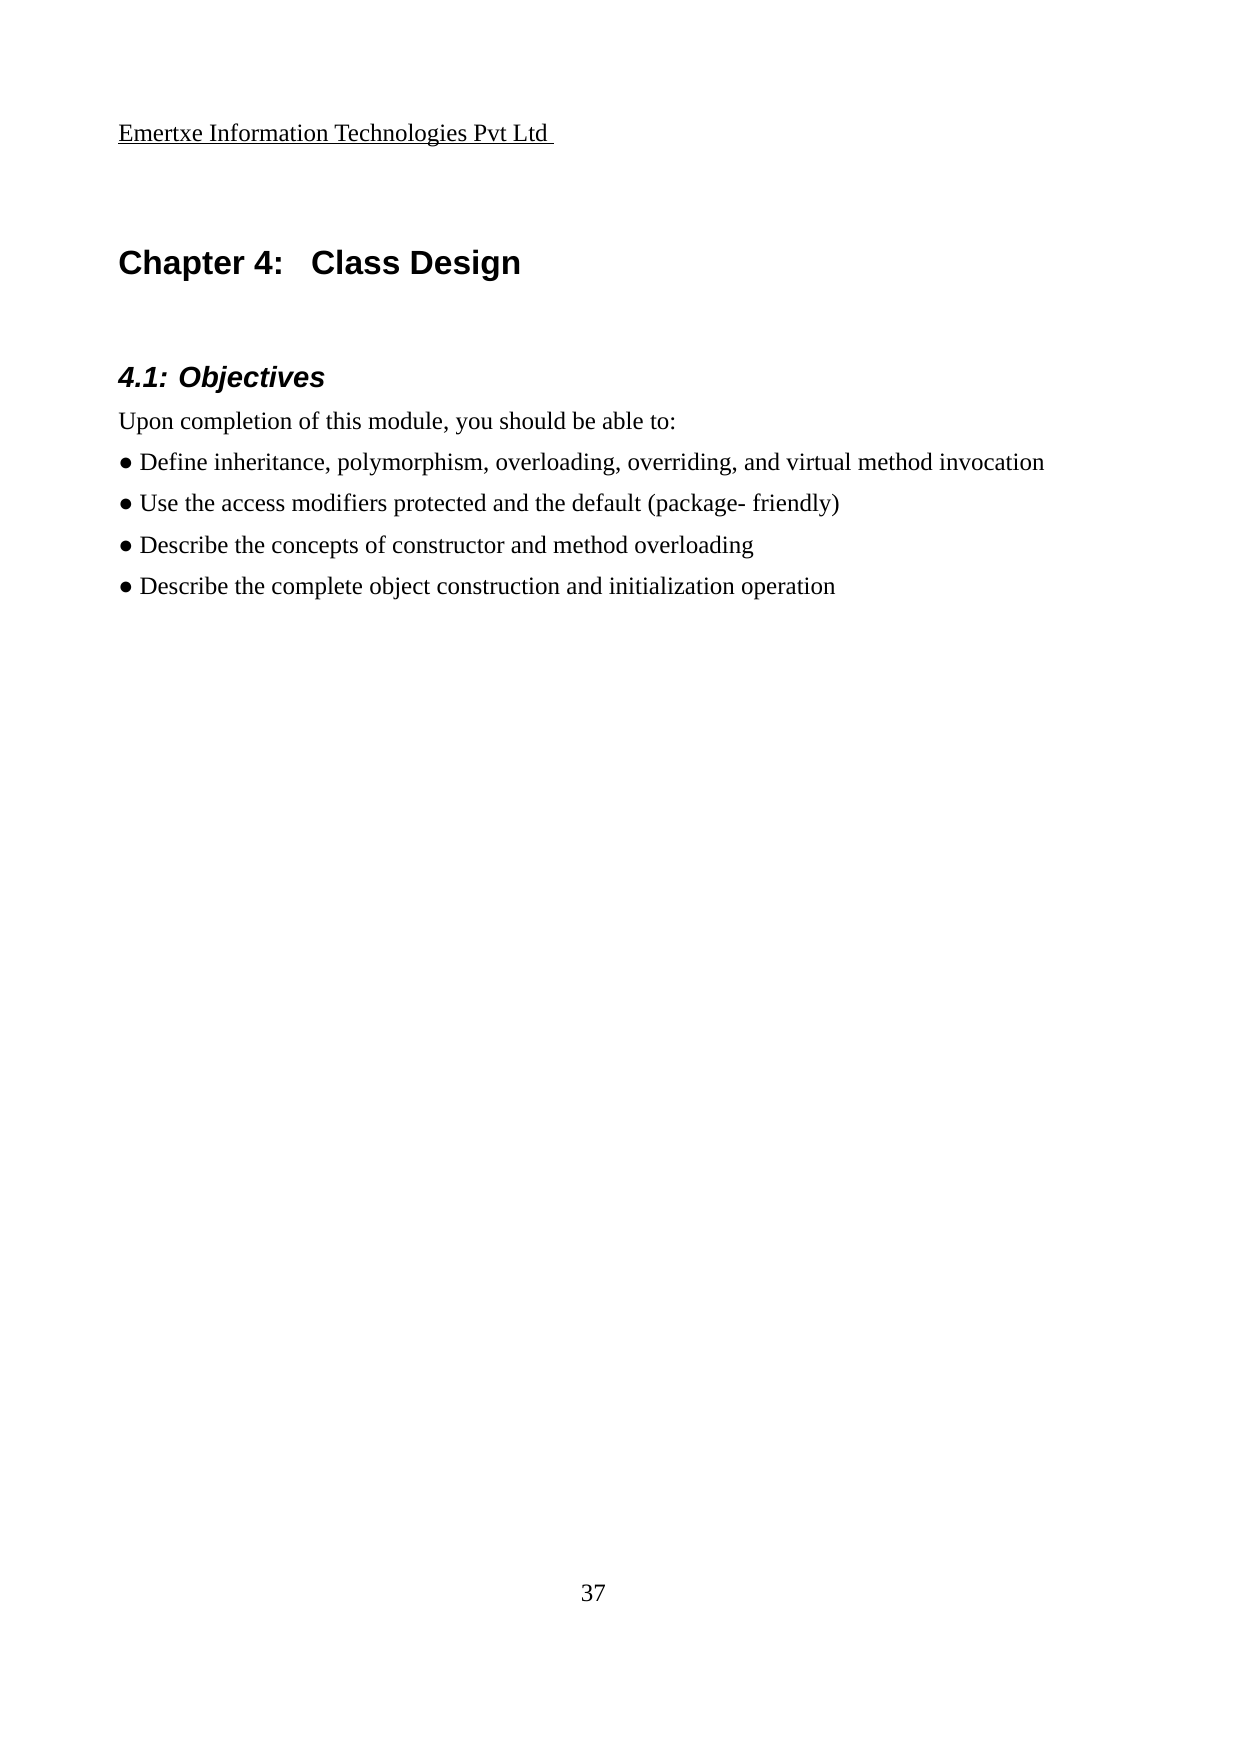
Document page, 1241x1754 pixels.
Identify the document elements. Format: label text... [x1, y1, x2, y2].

subtitle Class Design [118, 243, 1122, 281]
subtitle Objectives [118, 360, 1122, 393]
text ● Define inheritance, polymorphism, overloading, overriding, and virtual method invocation [118, 447, 1122, 476]
text ● Describe the concepts of constructor and method overloading [118, 530, 1122, 558]
text Upon completion of this module, you should be able to: [118, 406, 1122, 435]
text ● Describe the complete object construction and initialization operation [118, 571, 1122, 600]
text ● Use the access modifiers protected and the default (package- friendly) [118, 488, 1122, 517]
